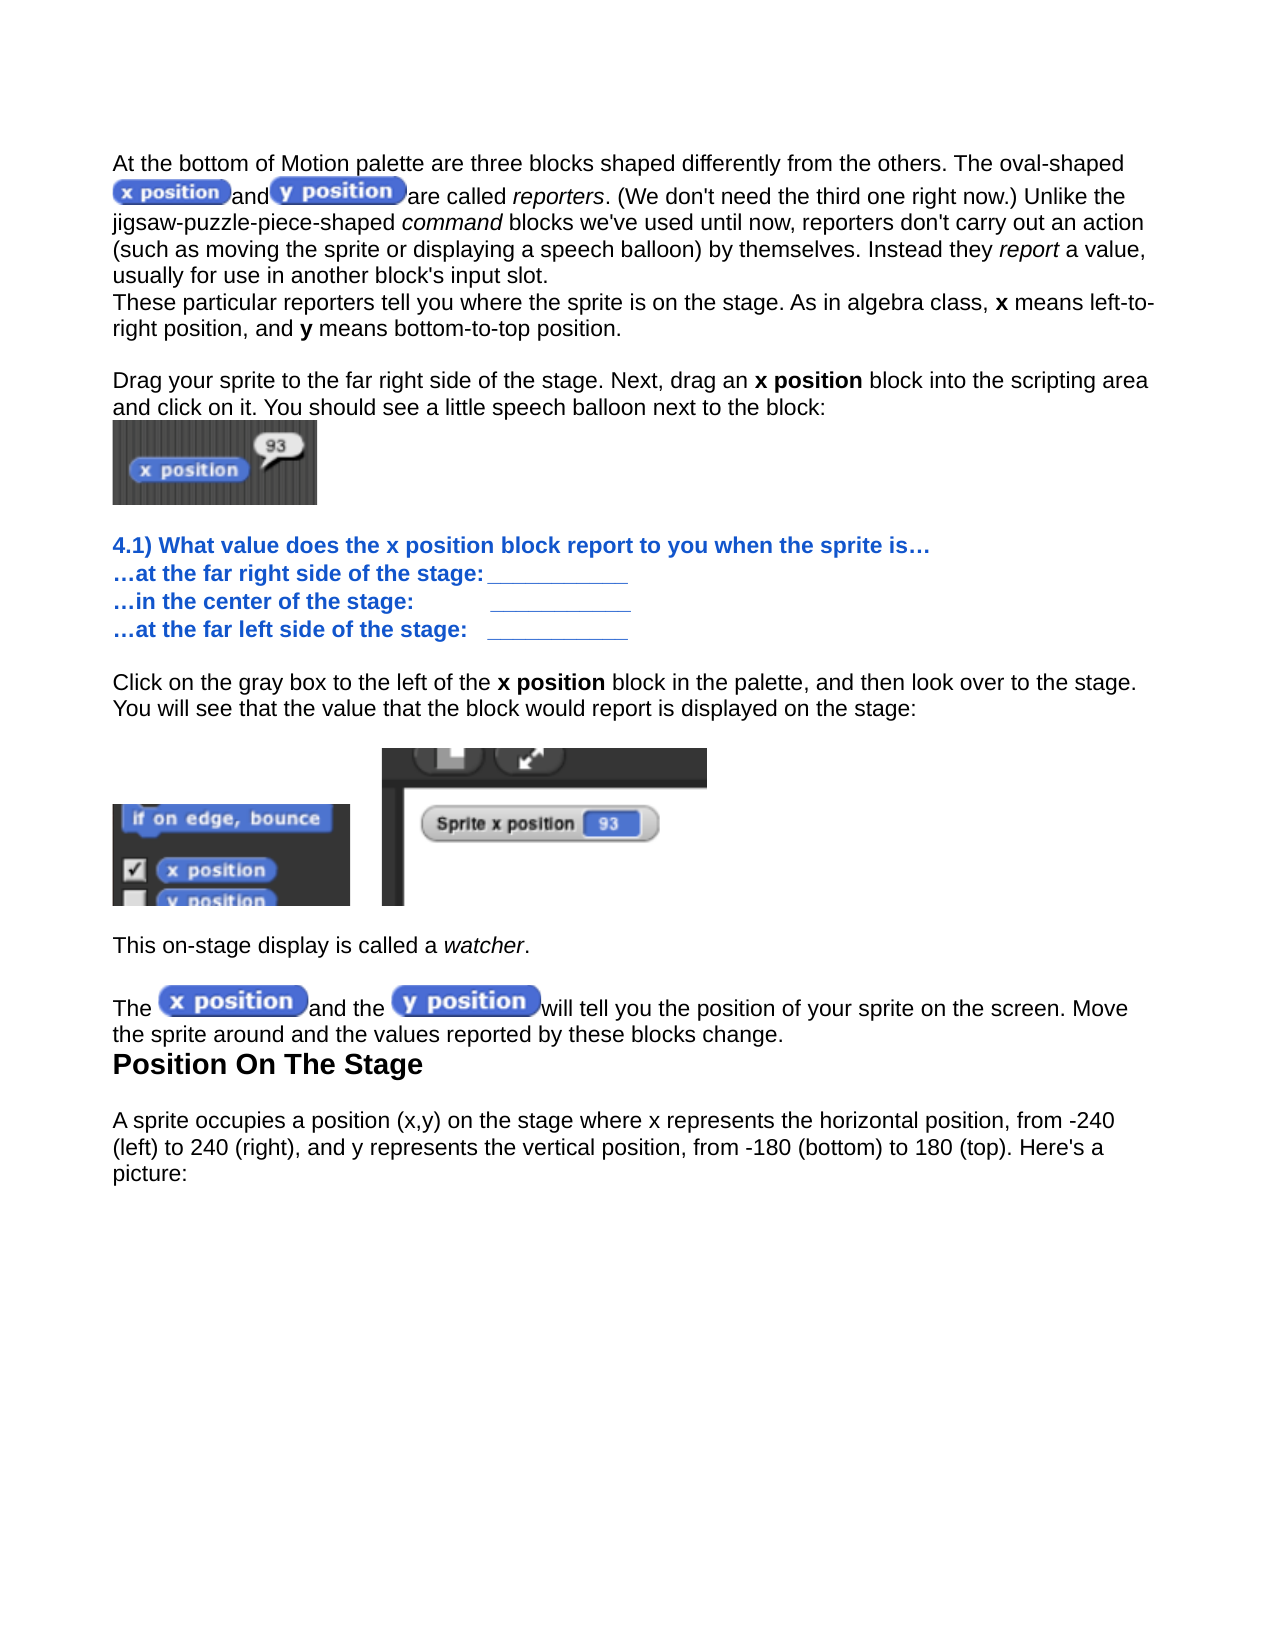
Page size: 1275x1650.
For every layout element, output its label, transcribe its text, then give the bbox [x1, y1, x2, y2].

picture [269, 176, 407, 205]
text At the bottom of Motion palette are three blocks shaped differently from the others. The oval-shapedandare called reporters. (We don't need the third one right now.) Unlike the jigsaw-puzzle-piece-shaped command blocks we've used until now, reporters don't carry out an action (such as moving the sprite or displaying a speech balloon) by themselves. Instead they report a value, usually for use in another block's input slot. [112, 150, 1162, 288]
picture [112, 179, 232, 205]
text …at the far left side of the stage: ___________ [112, 616, 1162, 643]
text This on-stage display is called a watcher. [112, 932, 1162, 958]
text …in the center of the stage: ___________ [112, 588, 1162, 615]
picture [112, 420, 318, 505]
text …at the far right side of the stage: ___________ [112, 560, 1162, 587]
text Drag your sprite to the far right side of the stage. Next, drag an x position block into the scripting area and click on it. You should see a little speech balloon next to the block: [112, 367, 1162, 420]
picture [112, 804, 350, 906]
text A sprite occupies a position (x,y) on the stage where x represents the horizontal position, from -240 (left) to 240 (right), and y represents the vertical position, from -180 (bottom) to 180 (top). Here's a picture: [112, 1107, 1162, 1186]
picture [158, 985, 309, 1017]
text Click on the gray box to the left of the x position block in the palette, and then look over to the stage. You will see that the value that the block would report is displayed on the stage: [112, 669, 1162, 722]
subtitle Position On The Stage [112, 1047, 1162, 1081]
picture [381, 748, 707, 906]
text These particular reporters tell you where the sprite is on the stage. As in algebra class, x means left-to-right position, and y means bottom-to-top position. [112, 288, 1162, 341]
text The and the will tell you the position of your sprite on the screen. Move the sprite around and the values reported by these blocks change. [112, 985, 1162, 1047]
picture [391, 985, 542, 1017]
text 4.1) What value does the x position block report to you when the sprite is… [112, 532, 1162, 559]
